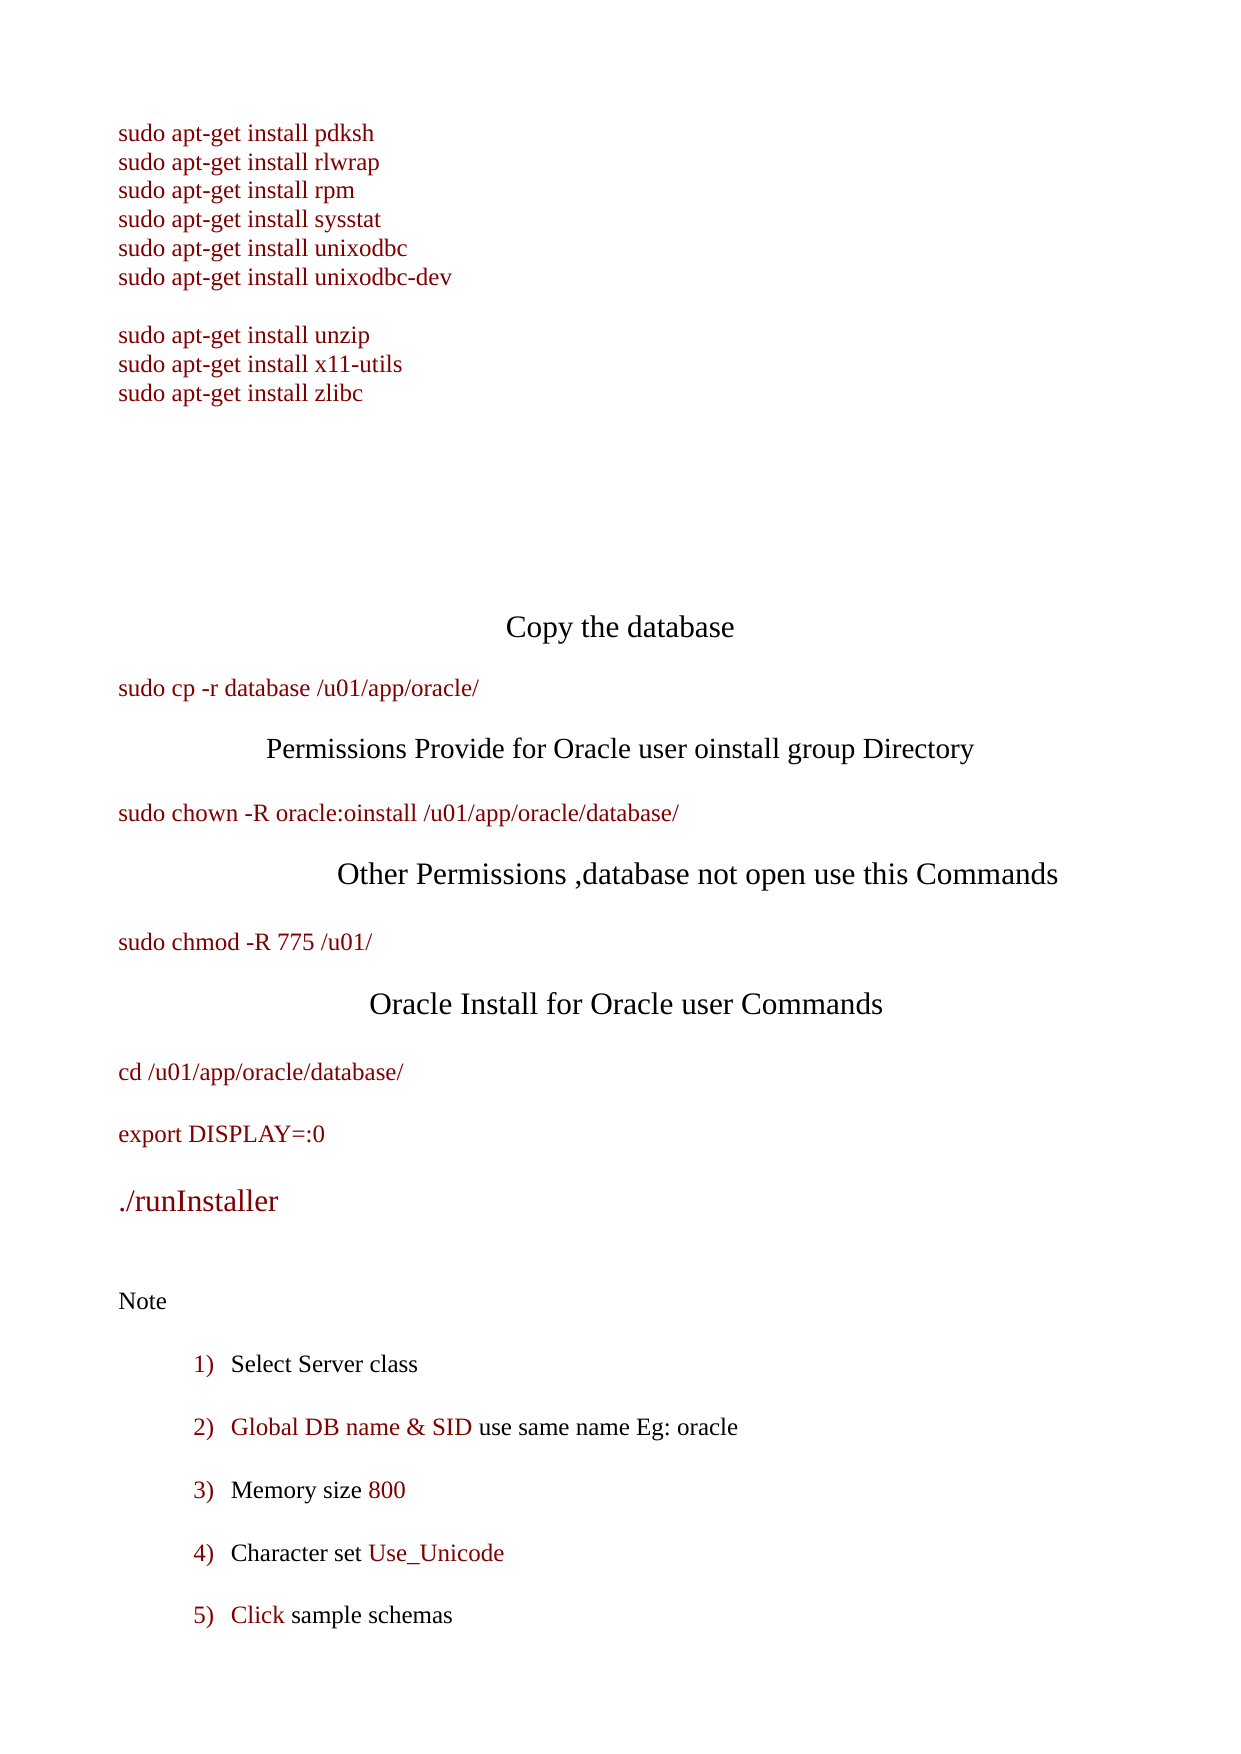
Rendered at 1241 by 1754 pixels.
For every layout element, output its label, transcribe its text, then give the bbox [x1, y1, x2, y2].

text sudo apt-get install sysstat [118, 204, 1122, 233]
text sudo apt-get install unixodbc-dev [118, 262, 1122, 291]
text sudo apt-get install x11-utils [118, 349, 1122, 378]
text Other Permissions ,database not open use this Commands [118, 856, 1122, 891]
list Select Server class [193, 1349, 1122, 1378]
text sudo chmod -R 775 /u01/ [118, 927, 1122, 956]
text sudo apt-get install pdksh [118, 118, 1122, 147]
list Click sample schemas [193, 1601, 1122, 1629]
text ./runInstaller [118, 1182, 1122, 1218]
text sudo apt-get install zlibc [118, 378, 1122, 406]
text Oracle Install for Oracle user Commands [118, 985, 1122, 1021]
text export DISPLAY=:0 [118, 1119, 1122, 1148]
list Memory size 800 [193, 1475, 1122, 1504]
text sudo chown -R oracle:oinstall /u01/app/oracle/database/ [118, 798, 1122, 827]
text Permissions Provide for Oracle user oinstall group Directory [118, 731, 1122, 764]
list Character set Use_Unicode [193, 1538, 1122, 1566]
text Note [118, 1286, 1122, 1315]
text sudo cp -r database /u01/app/oracle/ [118, 673, 1122, 702]
text cd /u01/app/oracle/database/ [118, 1057, 1122, 1086]
text sudo apt-get install unzip [118, 320, 1122, 349]
text sudo apt-get install unixodbc [118, 233, 1122, 262]
list Global DB name & SID use same name Eg: oracle [193, 1412, 1122, 1441]
text sudo apt-get install rpm [118, 176, 1122, 204]
text sudo apt-get install rlwrap [118, 147, 1122, 176]
text Copy the database [118, 609, 1122, 645]
